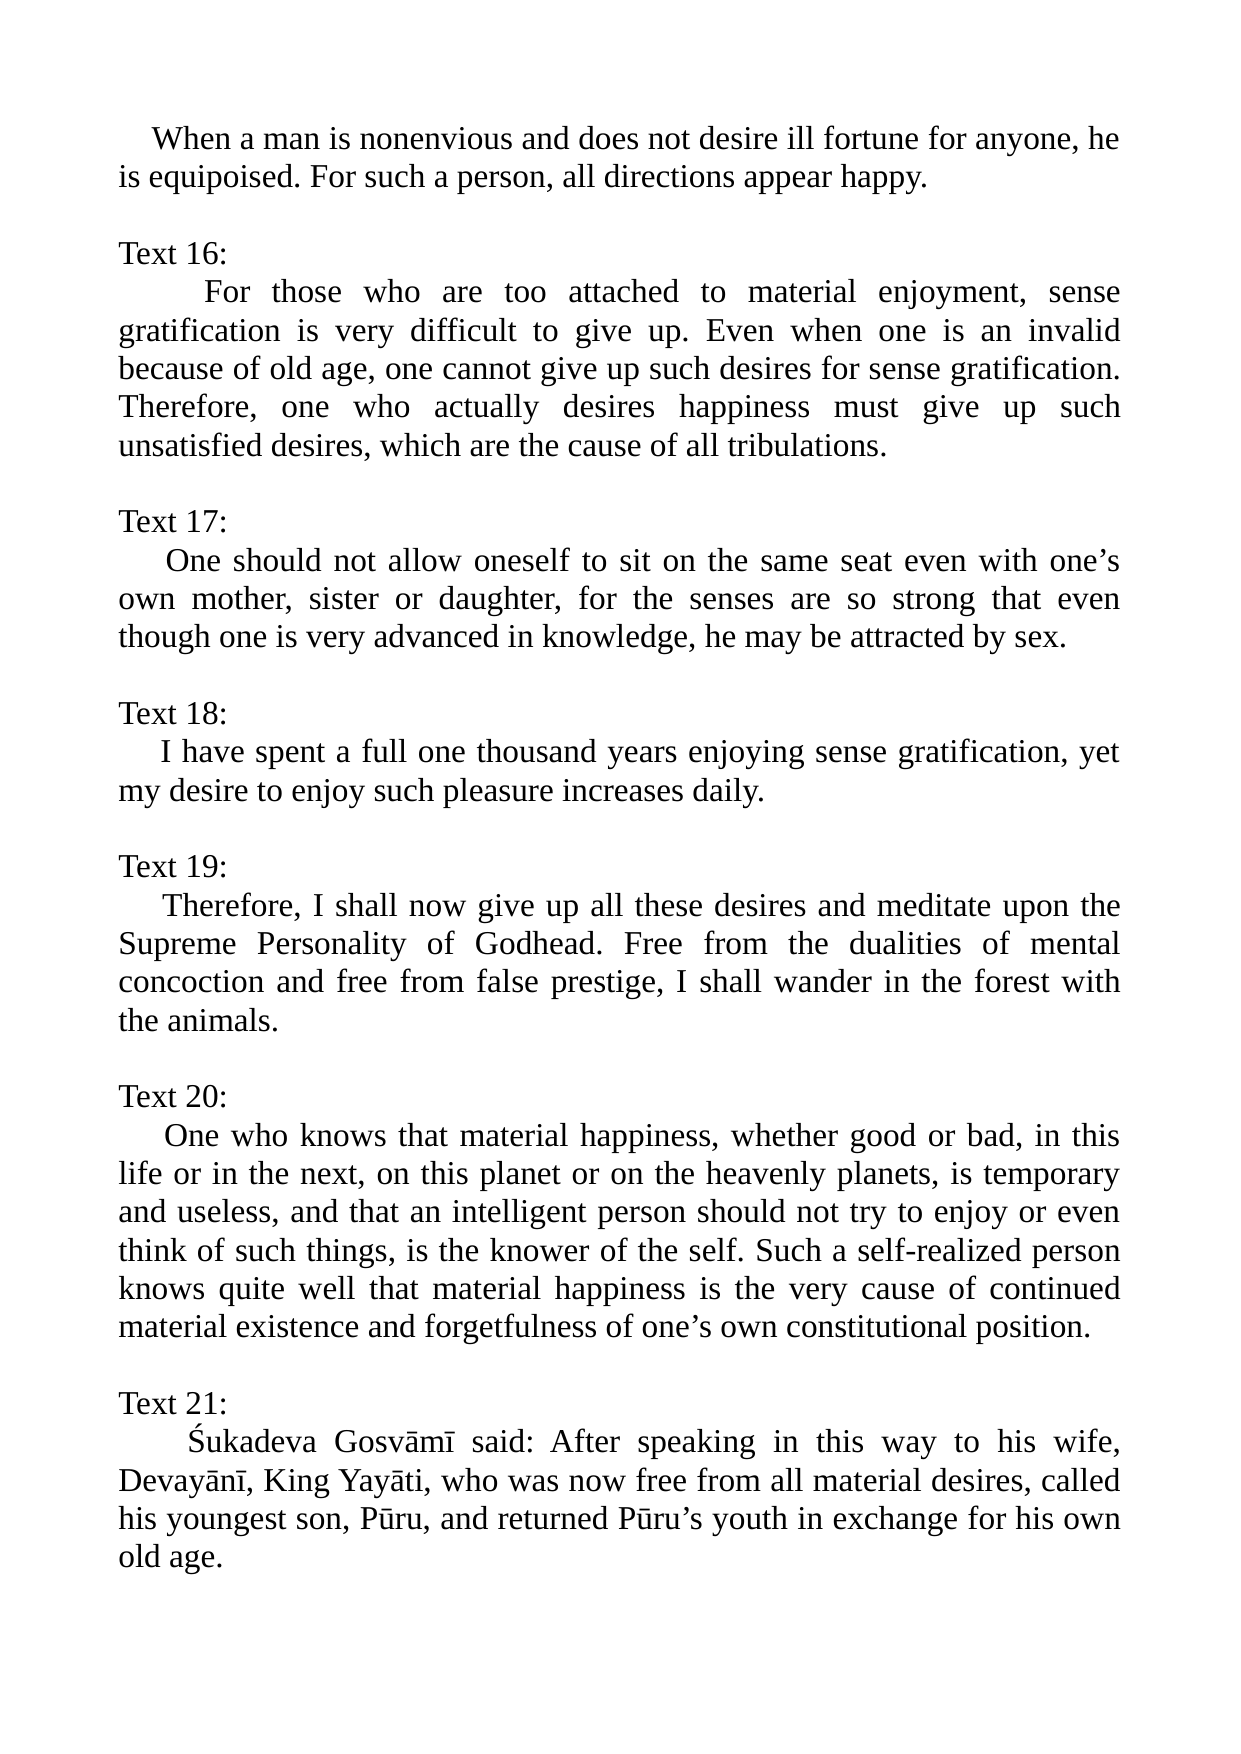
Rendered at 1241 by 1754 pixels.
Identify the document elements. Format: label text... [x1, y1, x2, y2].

text Text 17: [118, 501, 1122, 540]
text One should not allow oneself to sit on the same seat even with one’s own mother, sister or daughter, for the senses are so strong that even though one is very advanced in knowledge, he may be attracted by sex. [118, 540, 1122, 655]
text Text 21: [118, 1383, 1122, 1421]
text For those who are too attached to material enjoyment, sense gratification is very difficult to give up. Even when one is an invalid because of old age, one cannot give up such desires for sense gratification. Therefore, one who actually desires happiness must give up such unsatisfied desires, which are the cause of all tribulations. [118, 271, 1122, 463]
text Text 16: [118, 233, 1122, 271]
text When a man is nonenvious and does not desire ill fortune for anyone, he is equipoised. For such a person, all directions appear happy. [118, 118, 1122, 195]
text Text 20: [118, 1076, 1122, 1115]
text Text 19: [118, 846, 1122, 885]
text Therefore, I shall now give up all these desires and meditate upon the Supreme Personality of Godhead. Free from the dualities of mental concoction and free from false prestige, I shall wander in the forest with the animals. [118, 885, 1122, 1038]
text Śukadeva Gosvāmī said: After speaking in this way to his wife, Devayānī, King Yayāti, who was now free from all material desires, called his youngest son, Pūru, and returned Pūru’s youth in exchange for his own old age. [118, 1421, 1122, 1575]
text One who knows that material happiness, whether good or bad, in this life or in the next, on this planet or on the heavenly planets, is temporary and useless, and that an intelligent person should not try to enjoy or even think of such things, is the knower of the self. Such a self-realized person knows quite well that material happiness is the very cause of continued material existence and forgetfulness of one’s own constitutional position. [118, 1115, 1122, 1345]
text I have spent a full one thousand years enjoying sense gratification, yet my desire to enjoy such pleasure increases daily. [118, 731, 1122, 808]
text Text 18: [118, 693, 1122, 731]
